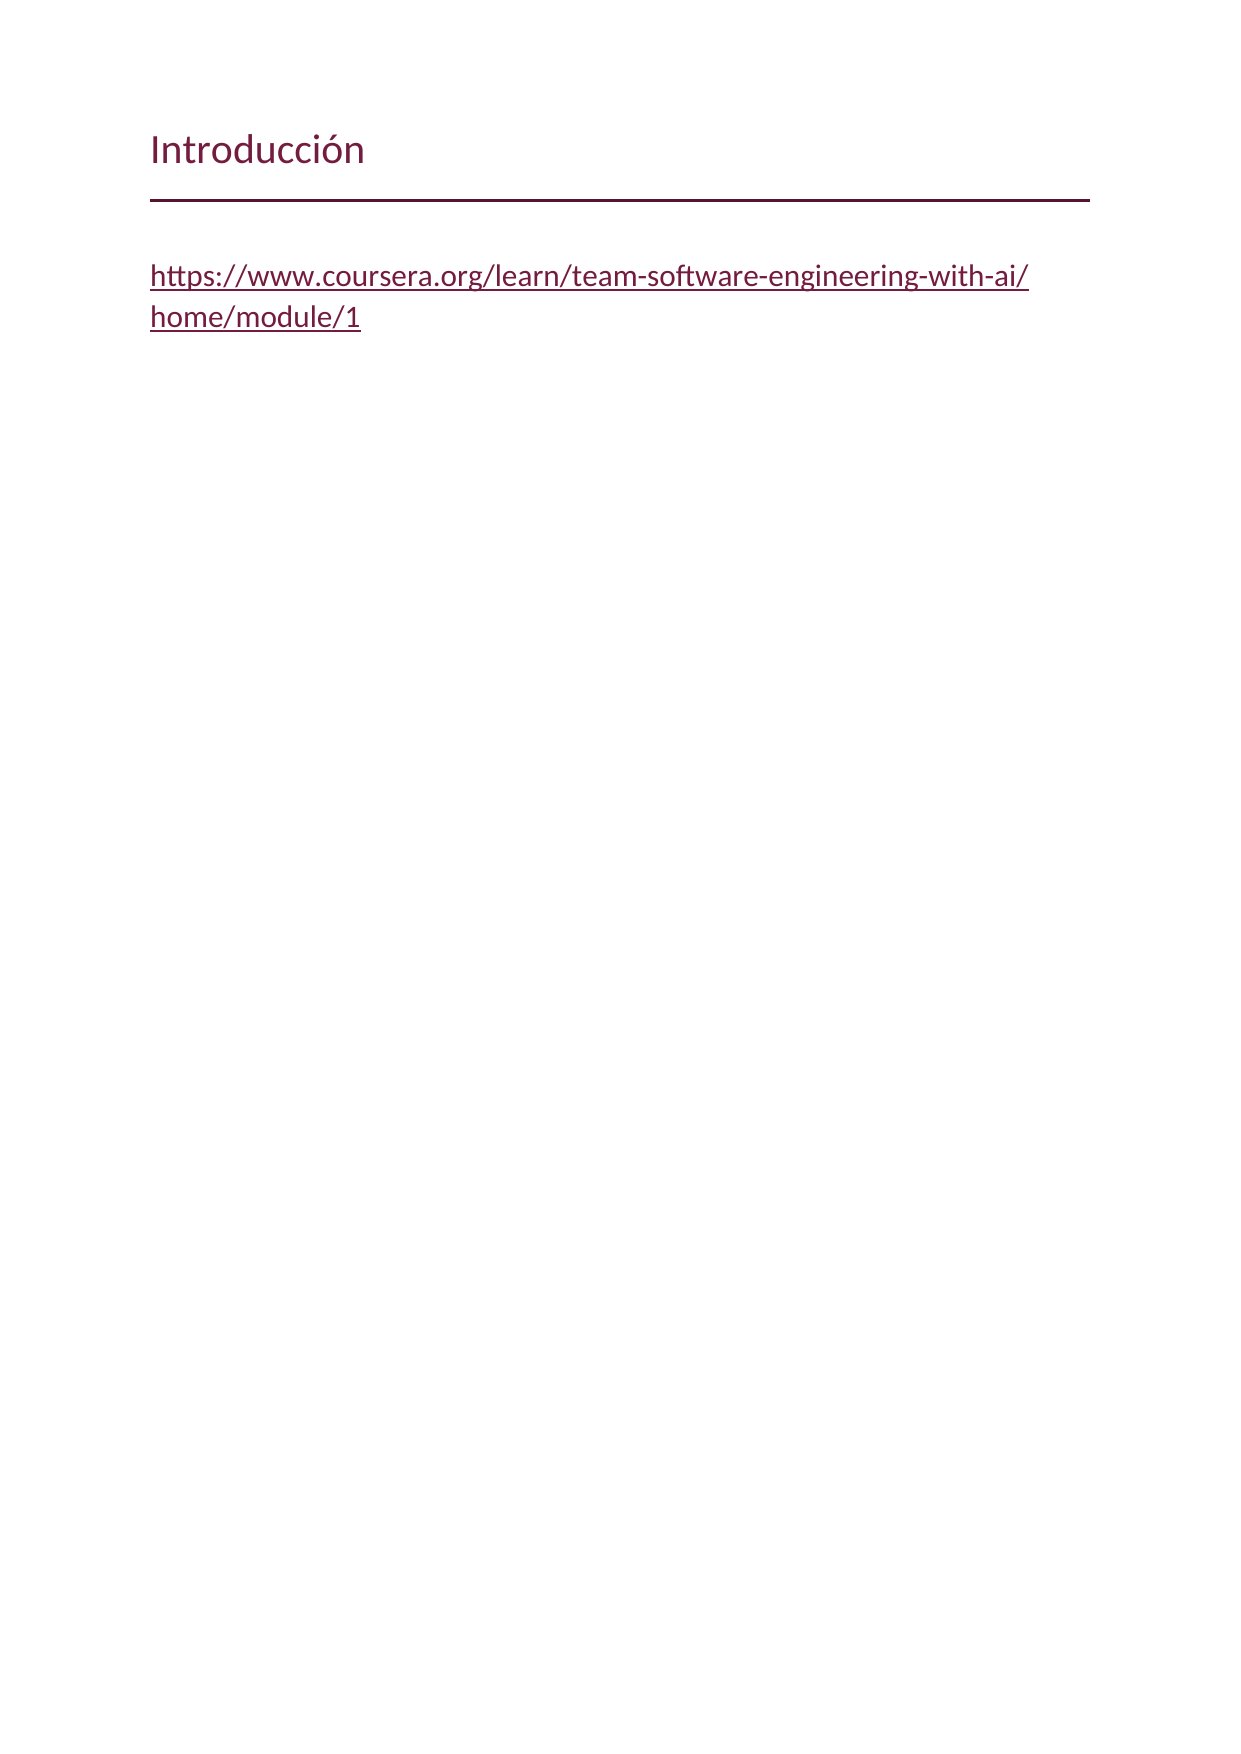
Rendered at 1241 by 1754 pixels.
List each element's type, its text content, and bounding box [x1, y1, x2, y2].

subtitle Introducción [150, 123, 1090, 199]
text https://www.coursera.org/learn/team-software-engineering-with-ai/home/module/1 [150, 256, 1090, 335]
